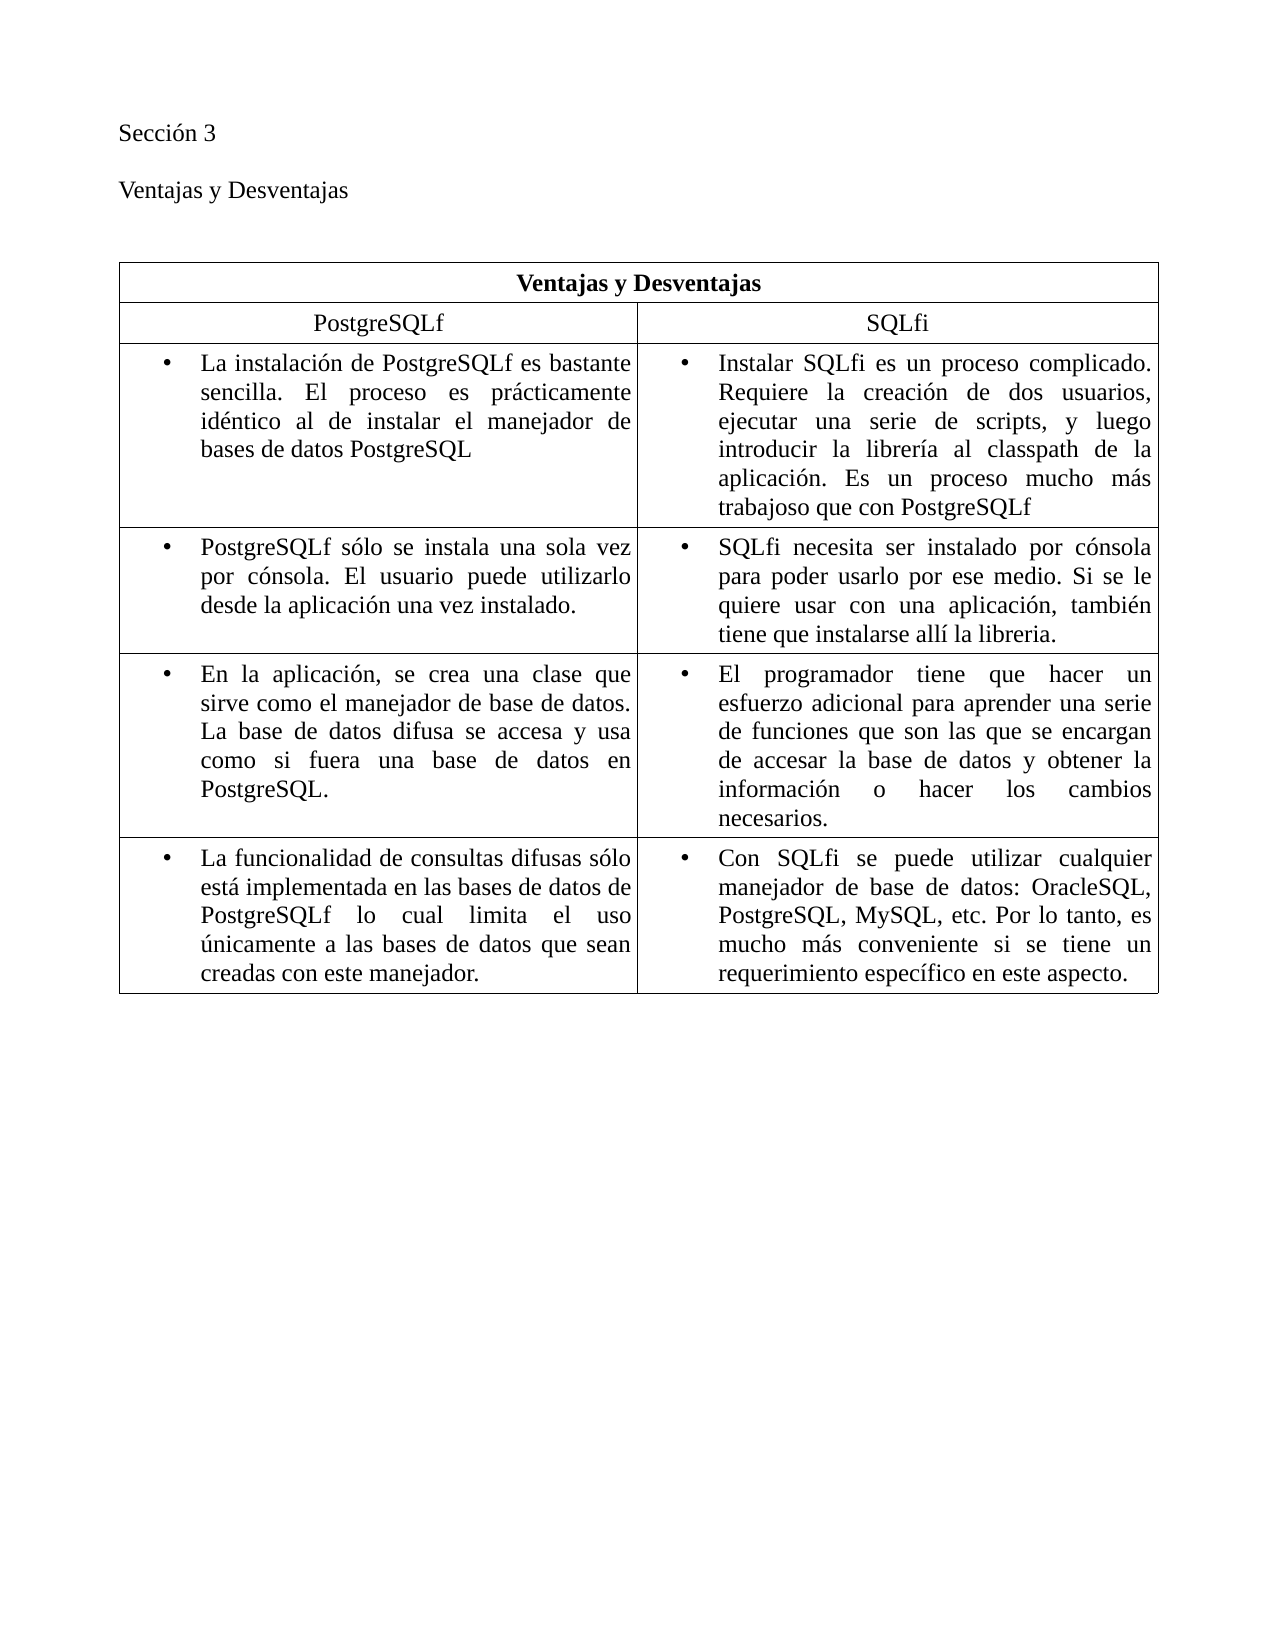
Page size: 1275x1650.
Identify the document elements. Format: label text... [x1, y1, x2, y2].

text Ventajas y Desventajas [118, 176, 1157, 204]
table_cell SQLfi necesita ser instalado por cónsola para poder usarlo por ese medio. Si se le quiere usar con una aplicación, también tiene que instalarse allí la libreria. [638, 528, 1158, 653]
text Sección 3 [118, 118, 1157, 147]
table_cell Con SQLfi se puede utilizar cualquier manejador de base de datos: OracleSQL, PostgreSQL, MySQL, etc. Por lo tanto, es mucho más conveniente si se tiene un requerimiento específico en este aspecto. [638, 838, 1158, 992]
table_cell SQLfi [638, 303, 1158, 342]
table_cell En la aplicación, se crea una clase que sirve como el manejador de base de datos. La base de datos difusa se accesa y usa como si fuera una base de datos en PostgreSQL. [120, 654, 637, 837]
table_header Ventajas y Desventajas [120, 263, 1158, 302]
table_cell La instalación de PostgreSQLf es bastante sencilla. El proceso es prácticamente idéntico al de instalar el manejador de bases de datos PostgreSQL [120, 344, 637, 527]
table_cell Instalar SQLfi es un proceso complicado. Requiere la creación de dos usuarios, ejecutar una serie de scripts, y luego introducir la librería al classpath de la aplicación. Es un proceso mucho más trabajoso que con PostgreSQLf [638, 344, 1158, 527]
table_cell La funcionalidad de consultas difusas sólo está implementada en las bases de datos de PostgreSQLf lo cual limita el uso únicamente a las bases de datos que sean creadas con este manejador. [120, 838, 637, 992]
table_cell El programador tiene que hacer un esfuerzo adicional para aprender una serie de funciones que son las que se encargan de accesar la base de datos y obtener la información o hacer los cambios necesarios. [638, 654, 1158, 837]
table_cell PostgreSQLf sólo se instala una sola vez por cónsola. El usuario puede utilizarlo desde la aplicación una vez instalado. [120, 528, 637, 653]
table_cell PostgreSQLf [120, 303, 637, 342]
